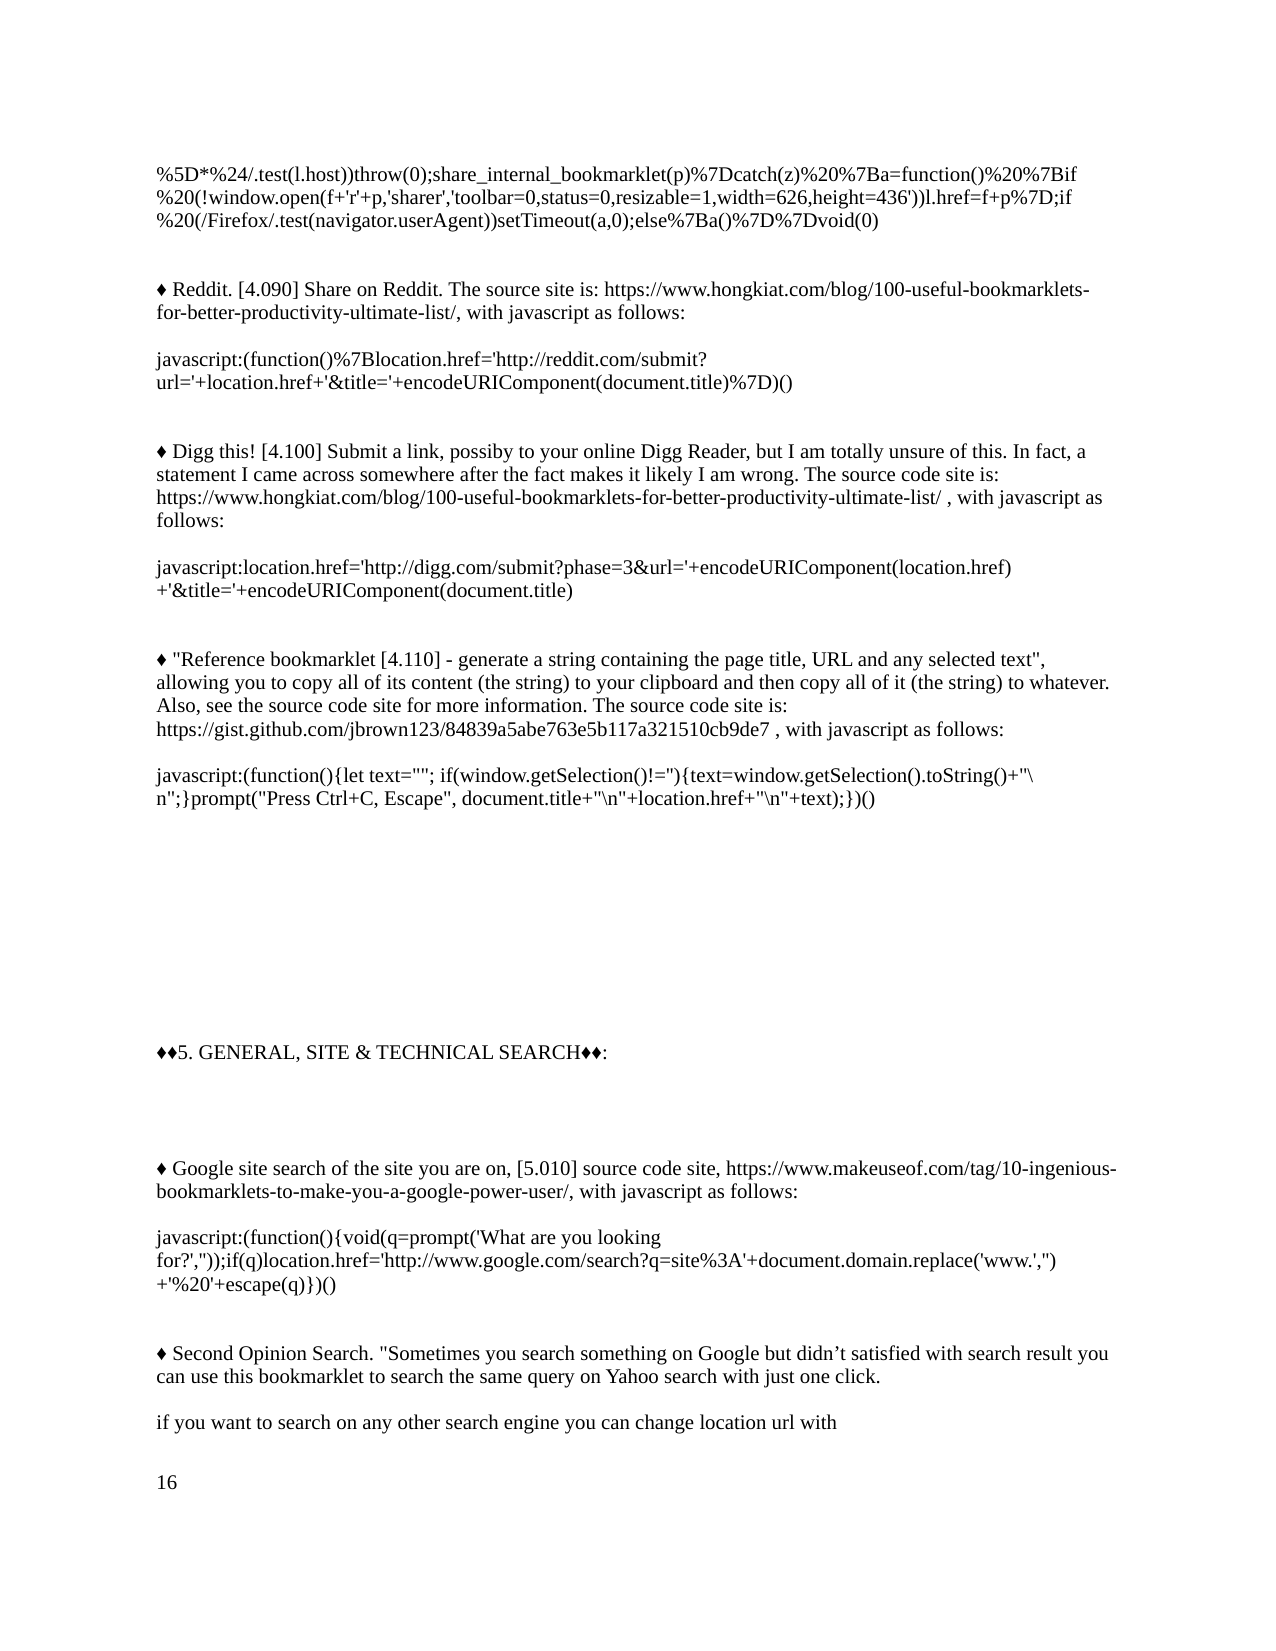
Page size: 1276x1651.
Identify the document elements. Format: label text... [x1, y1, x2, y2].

text javascript:(function()%7Blocation.href='http://reddit.com/submit?url='+location.href+'&title='+encodeURIComponent(document.title)%7D)() [150, 347, 1125, 394]
text javascript:location.href='http://digg.com/submit?phase=3&url='+encodeURIComponent(location.href)+'&title='+encodeURIComponent(document.title) [150, 556, 1125, 602]
text javascript:(function(){void(q=prompt('What are you looking for?',''));if(q)location.href='http://www.google.com/search?q=site%3A'+document.domain.replace('www.','')+'%20'+escape(q)})() [150, 1226, 1125, 1296]
text ♦ Digg this! [4.100] Submit a link, possiby to your online Digg Reader, but I am totally unsure of this. In fact, a statement I came across somewhere after the fact makes it likely I am wrong. The source code site is: https://www.hongkiat.com/blog/100-useful-bookmarklets-for-better-productivity-ultimate-list/ , with javascript as follows: [150, 440, 1125, 532]
text ♦♦5. GENERAL, SITE & TECHNICAL SEARCH♦♦: [150, 1041, 1125, 1064]
text ♦ Reddit. [4.090] Share on Reddit. The source site is: https://www.hongkiat.com/blog/100-useful-bookmarklets-for-better-productivity-ultimate-list/, with javascript as follows: [150, 278, 1125, 324]
text if you want to search on any other search engine you can change location url with [150, 1411, 1125, 1441]
text %5D*%24/.test(l.host))throw(0);share_internal_bookmarklet(p)%7Dcatch(z)%20%7Ba=function()%20%7Bif%20(!window.open(f+'r'+p,'sharer','toolbar=0,status=0,resizable=1,width=626,height=436'))l.href=f+p%7D;if%20(/Firefox/.test(navigator.userAgent))setTimeout(a,0);else%7Ba()%7D%7Dvoid(0) [150, 156, 1125, 232]
text ♦ Second Opinion Search. "Sometimes you search something on Google but didn’t satisfied with search result you can use this bookmarklet to search the same query on Yahoo search with just one click. [150, 1342, 1125, 1388]
text ♦ Google site search of the site you are on, [5.010] source code site, https://www.makeuseof.com/tag/10-ingenious-bookmarklets-to-make-you-a-google-power-user/, with javascript as follows: [150, 1157, 1125, 1203]
text ♦ "Reference bookmarklet [4.110] - generate a string containing the page title, URL and any selected text", allowing you to copy all of its content (the string) to your clipboard and then copy all of it (the string) to whatever. Also, see the source code site for more information. The source code site is: https://gist.github.com/jbrown123/84839a5abe763e5b117a321510cb9de7 , with javascript as follows: [150, 648, 1125, 741]
text javascript:(function(){let text=""; if(window.getSelection()!=''){text=window.getSelection().toString()+"\n";}prompt("Press Ctrl+C, Escape", document.title+"\n"+location.href+"\n"+text);})() [150, 764, 1125, 810]
